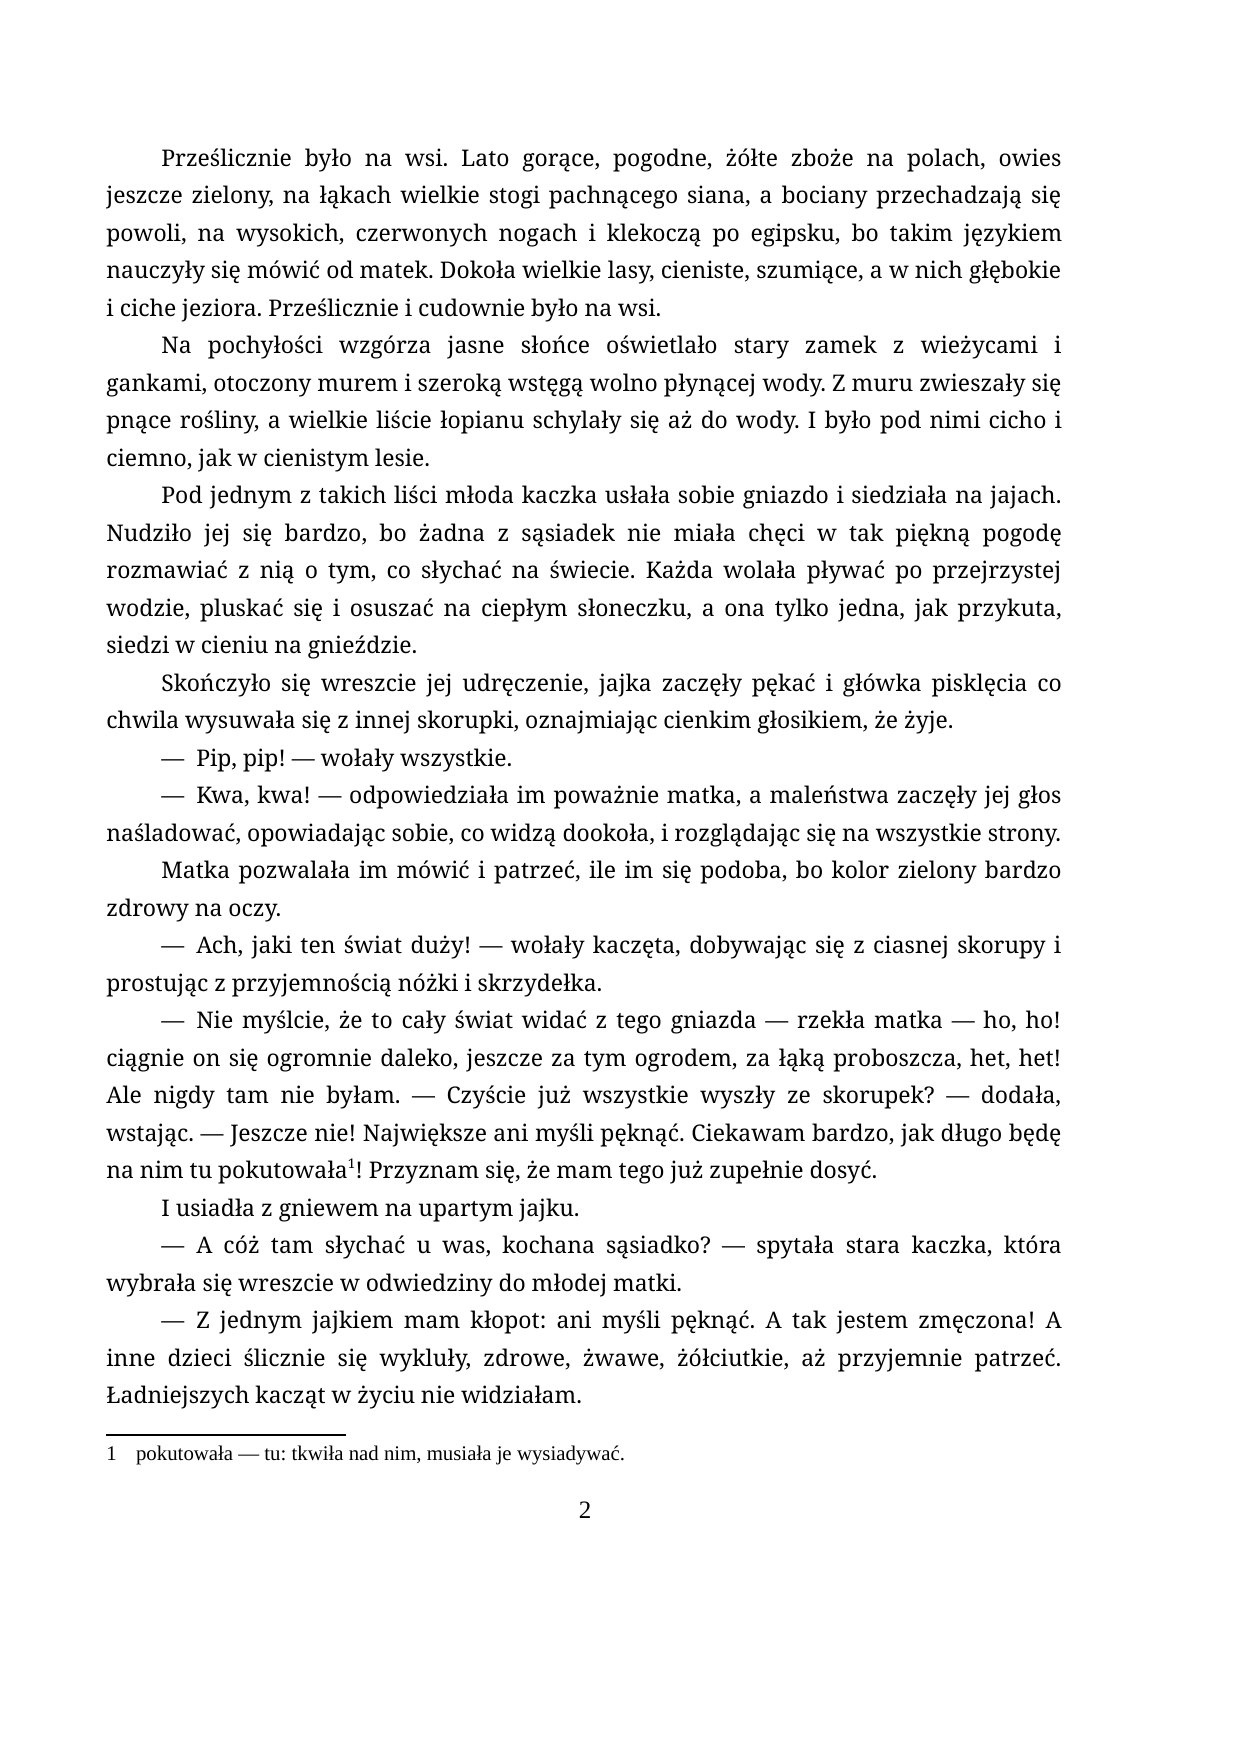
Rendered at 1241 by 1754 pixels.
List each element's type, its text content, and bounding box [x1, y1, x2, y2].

text pokutowała — tu: tkwiła nad nim, musiała je wysiadywać. [106, 1441, 1063, 1465]
text — A cóż tam słychać u was, kochana sąsiadko? — spytała stara kaczka, która wybrała się wreszcie w odwiedziny do młodej matki. [106, 1229, 1063, 1298]
text — Kwa, kwa! — odpowiedziała im poważnie matka, a maleństwa zaczęły jej głos naśladować, opowiadając sobie, co widzą dookoła, i rozglądając się na wszystkie strony. [106, 779, 1063, 848]
text Prześlicznie było na wsi. Lato gorące, pogodne, żółte zboże na polach, owies jeszcze zielony, na łąkach wielkie stogi pachnącego siana, a bociany przechadzają się powoli, na wysokich, czerwonych nogach i klekoczą po egipsku, bo takim językiem nauczyły się mówić od matek. Dokoła wielkie lasy, cieniste, szumiące, a w nich głębokie i ciche jeziora. Prześlicznie i cudownie było na wsi. [106, 142, 1063, 323]
text Pod jednym z takich liści młoda kaczka usłała sobie gniazdo i siedziała na jajach. Nudziło jej się bardzo, bo żadna z sąsiadek nie miała chęci w tak piękną pogodę rozmawiać z nią o tym, co słychać na świecie. Każda wolała pływać po przejrzystej wodzie, pluskać się i osuszać na ciepłym słoneczku, a ona tylko jedna, jak przykuta, siedzi w cieniu na gnieździe. [106, 479, 1063, 661]
text — Nie myślcie, że to cały świat widać z tego gniazda — rzekła matka — ho, ho! ciągnie on się ogromnie daleko, jeszcze za tym ogrodem, za łąką proboszcza, het, het! Ale nigdy tam nie byłam. — Czyście już wszystkie wyszły ze skorupek? — dodała, wstając. — Jeszcze nie! Największe ani myśli pęknąć. Ciekawam bardzo, jak długo będę na nim tu pokutowała! Przyznam się, że mam tego już zupełnie dosyć. [106, 1004, 1063, 1186]
text — Pip, pip! — wołały wszystkie. [106, 742, 1063, 773]
text Matka pozwalała im mówić i patrzeć, ile im się podoba, bo kolor zielony bardzo zdrowy na oczy. [106, 854, 1063, 923]
text — Ach, jaki ten świat duży! — wołały kaczęta, dobywając się z ciasnej skorupy i prostując z przyjemnością nóżki i skrzydełka. [106, 929, 1063, 998]
text Na pochyłości wzgórza jasne słońce oświetlało stary zamek z wieżycami i gankami, otoczony murem i szeroką wstęgą wolno płynącej wody. Z muru zwieszały się pnące rośliny, a wielkie liście łopianu schylały się aż do wody. I było pod nimi cicho i ciemno, jak w cienistym lesie. [106, 329, 1063, 473]
text Skończyło się wreszcie jej udręczenie, jajka zaczęły pękać i główka pisklęcia co chwila wysuwała się z innej skorupki, oznajmiając cienkim głosikiem, że żyje. [106, 667, 1063, 736]
text I usiadła z gniewem na upartym jajku. [106, 1192, 1063, 1223]
text — Z jednym jajkiem mam kłopot: ani myśli pęknąć. A tak jestem zmęczona! A inne dzieci ślicznie się wykluły, zdrowe, żwawe, żółciutkie, aż przyjemnie patrzeć. Ładniejszych kacząt w życiu nie widziałam. [106, 1304, 1063, 1411]
